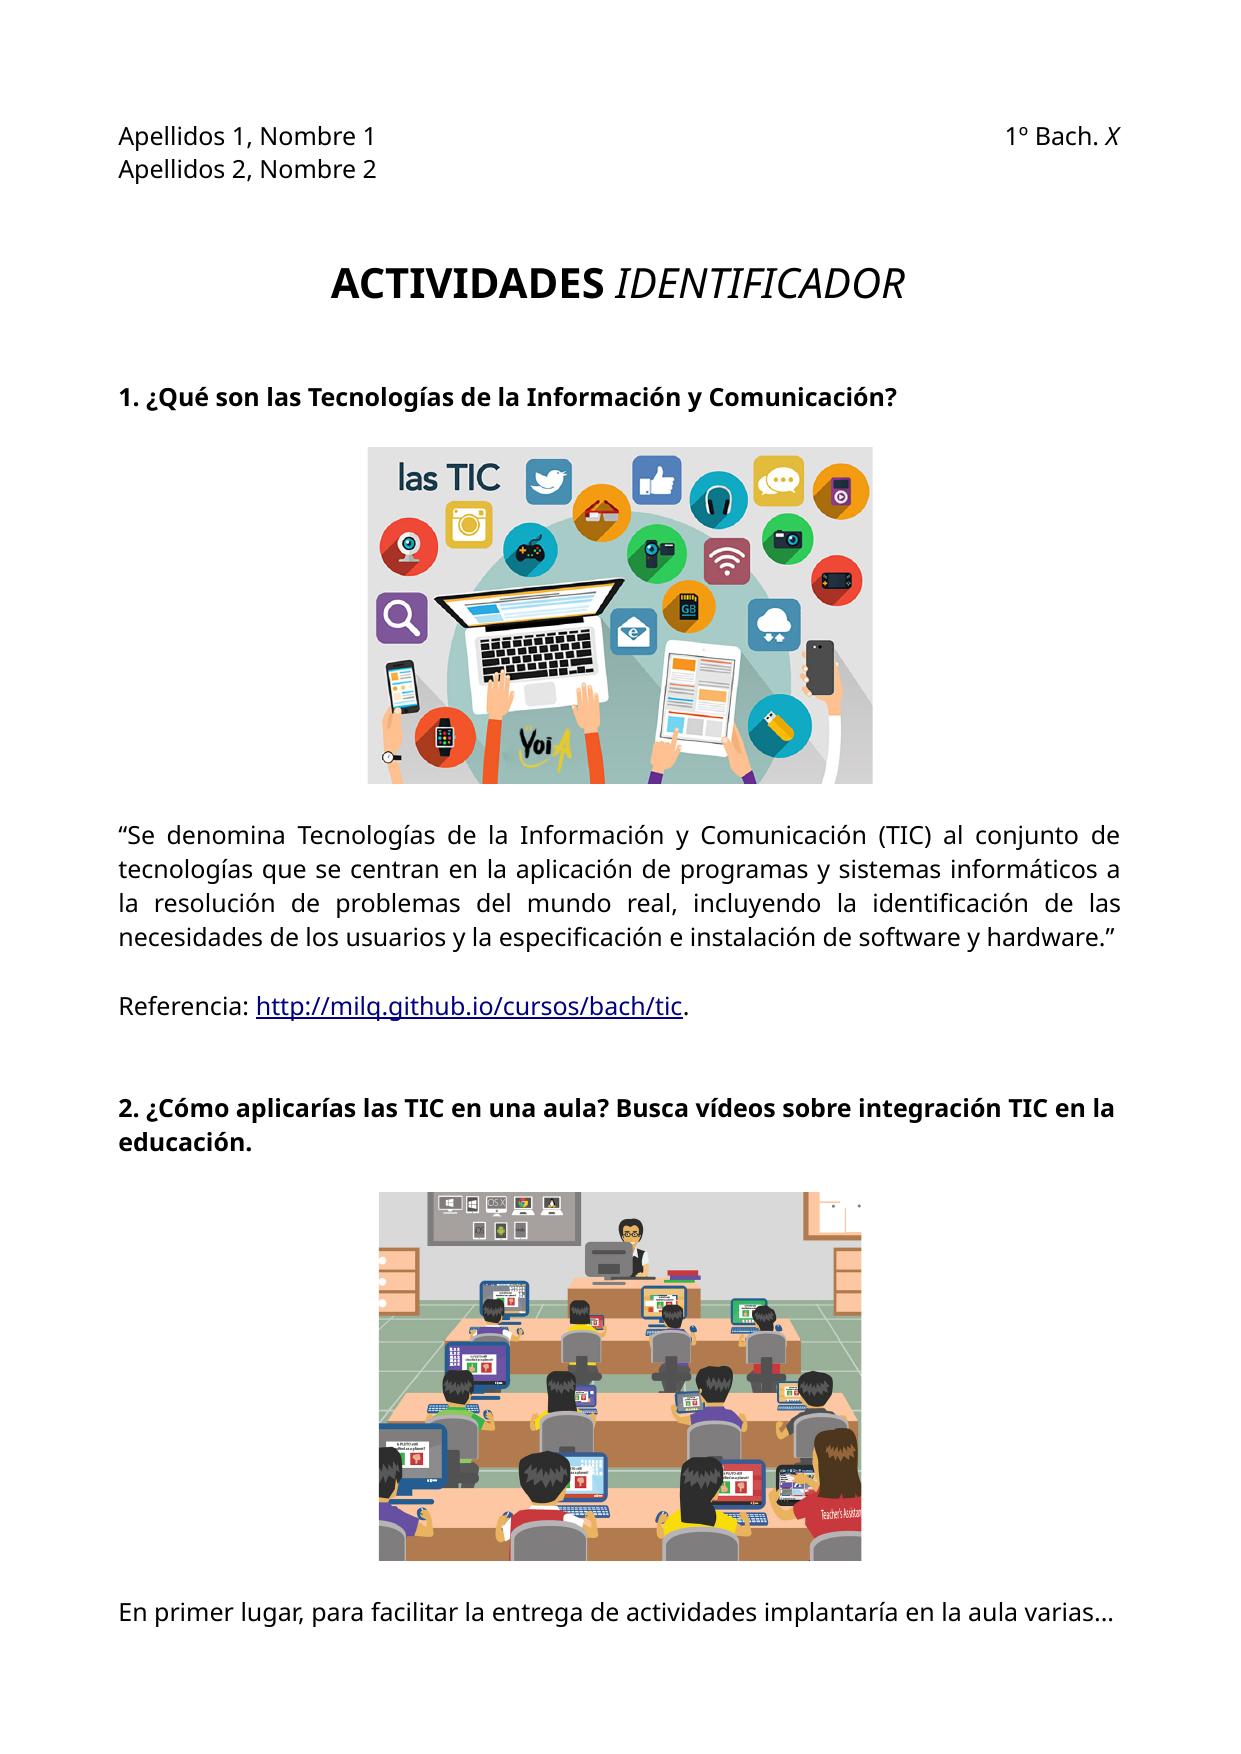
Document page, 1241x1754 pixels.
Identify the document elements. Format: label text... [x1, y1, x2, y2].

text 2. ¿Cómo aplicarías las TIC en una aula? Busca vídeos sobre integración TIC en la educación. [118, 1090, 1122, 1158]
text ACTIVIDADES IDENTIFICADOR [118, 254, 1122, 311]
text En primer lugar, para facilitar la entrega de actividades implantaría en la aula varias... [118, 1594, 1122, 1629]
text “Se denomina Tecnologías de la Información y Comunicación (TIC) al conjunto de tecnologías que se centran en la aplicación de programas y sistemas informáticos a la resolución de problemas del mundo real, incluyendo la identificación de las necesidades de los usuarios y la especificación e instalación de software y hardware.” [118, 818, 1122, 954]
text Apellidos 1, Nombre 1 1º Bach. X [118, 118, 1122, 152]
picture [367, 447, 873, 784]
text 1. ¿Qué son las Tecnologías de la Información y Comunicación? [118, 379, 1122, 413]
text Apellidos 2, Nombre 2 [118, 152, 1122, 186]
picture [378, 1192, 862, 1561]
text Referencia: http://milq.github.io/cursos/bach/tic. [118, 988, 1122, 1022]
